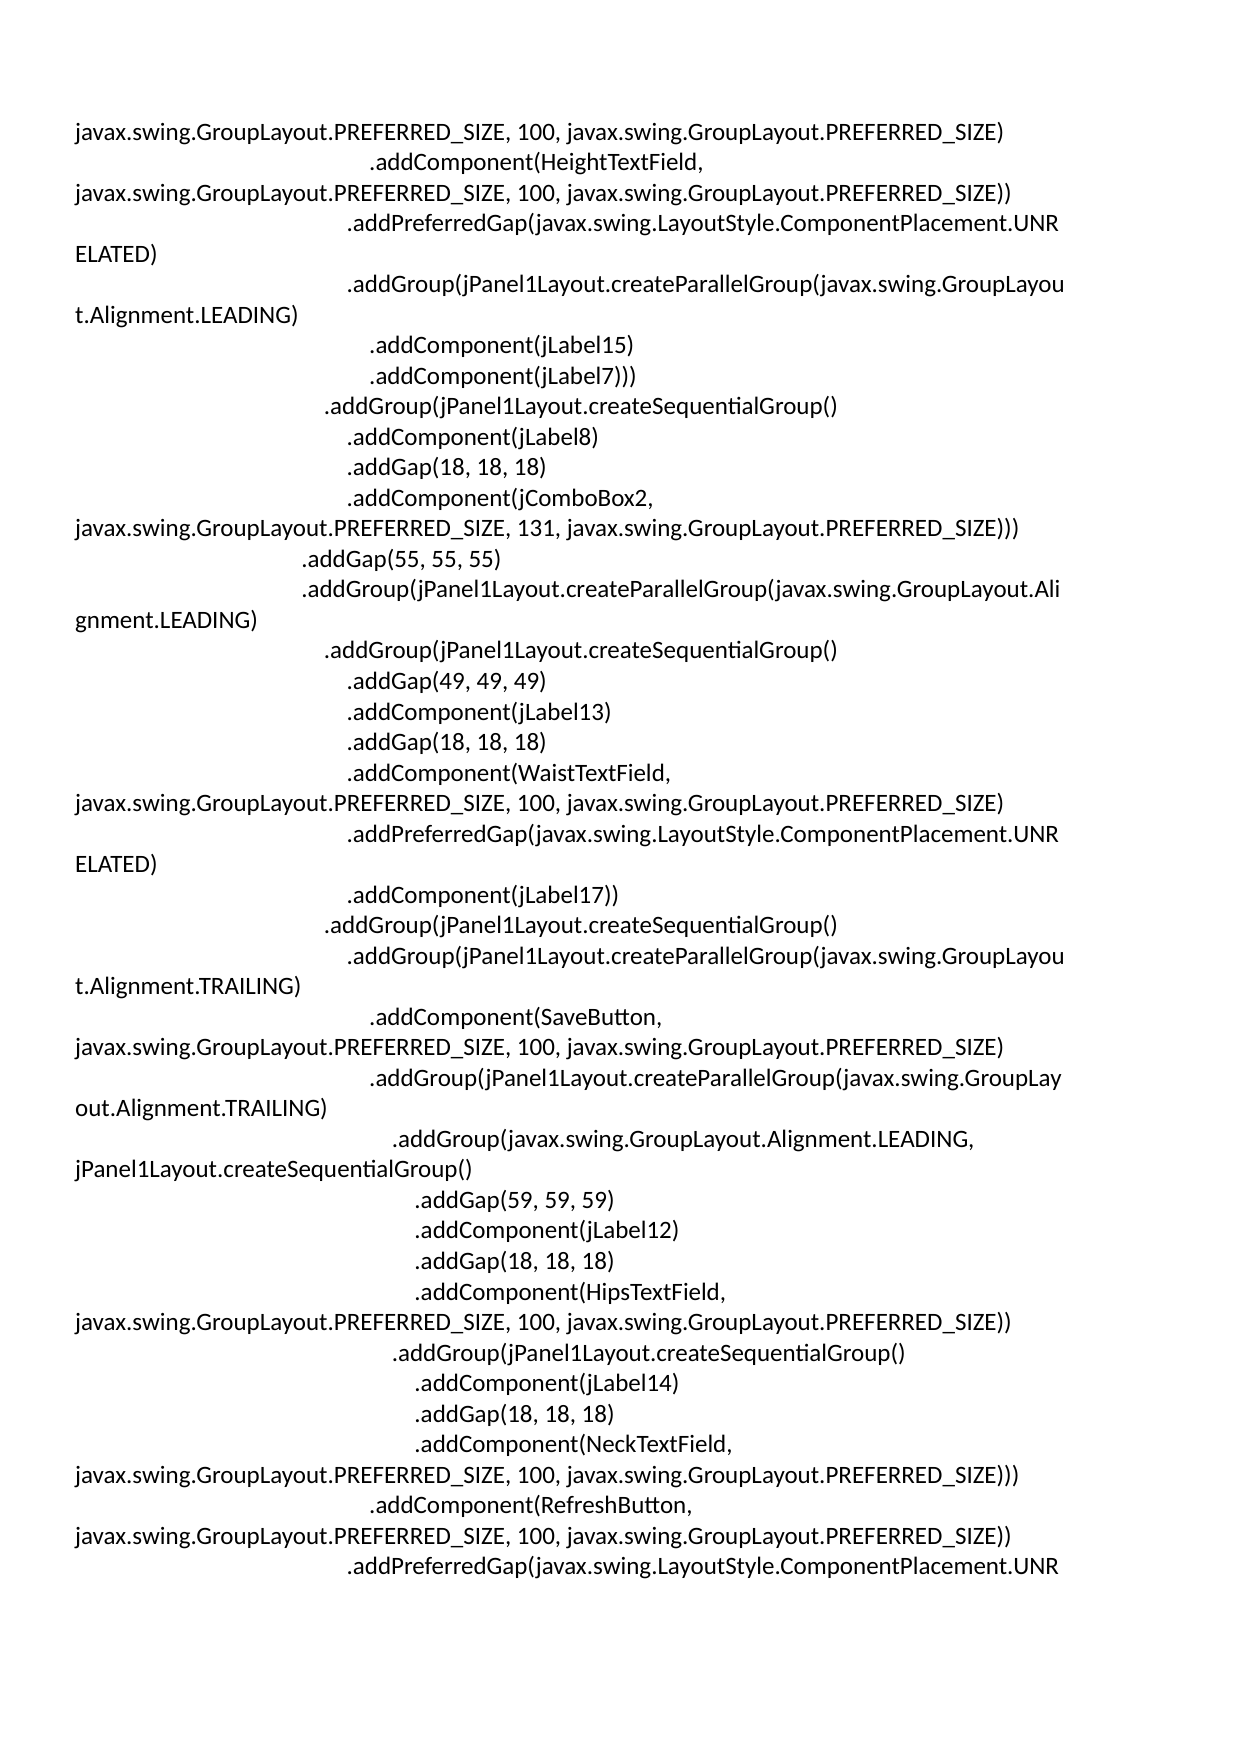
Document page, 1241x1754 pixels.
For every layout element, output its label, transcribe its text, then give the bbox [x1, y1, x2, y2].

text .addComponent(jLabel12) [75, 1214, 1067, 1245]
text .addGap(18, 18, 18) [75, 1245, 1067, 1276]
text .addGap(59, 59, 59) [75, 1184, 1067, 1214]
text .addComponent(jLabel8) [75, 421, 1067, 452]
text .addComponent(jLabel7))) [75, 360, 1067, 391]
text .addComponent(HeightTextField, javax.swing.GroupLayout.PREFERRED_SIZE, 100, javax.swing.GroupLayout.PREFERRED_SIZE)) [75, 146, 1067, 207]
text .addPreferredGap(javax.swing.LayoutStyle.ComponentPlacement.UNRELATED) [75, 207, 1067, 268]
text .addGap(55, 55, 55) [75, 543, 1067, 574]
text .addComponent(SaveButton, javax.swing.GroupLayout.PREFERRED_SIZE, 100, javax.swing.GroupLayout.PREFERRED_SIZE) [75, 1001, 1067, 1062]
text .addGroup(jPanel1Layout.createSequentialGroup() [75, 391, 1067, 421]
text .addGap(18, 18, 18) [75, 452, 1067, 482]
text .addGap(18, 18, 18) [75, 1398, 1067, 1428]
text .addGroup(jPanel1Layout.createSequentialGroup() [75, 909, 1067, 940]
text .addComponent(NeckTextField, javax.swing.GroupLayout.PREFERRED_SIZE, 100, javax.swing.GroupLayout.PREFERRED_SIZE))) [75, 1428, 1067, 1489]
text .addGroup(javax.swing.GroupLayout.Alignment.LEADING, jPanel1Layout.createSequentialGroup() [75, 1123, 1067, 1184]
text .addGroup(jPanel1Layout.createParallelGroup(javax.swing.GroupLayout.Alignment.TRAILING) [75, 940, 1067, 1001]
text javax.swing.GroupLayout.PREFERRED_SIZE, 100, javax.swing.GroupLayout.PREFERRED_SIZE) [75, 116, 1067, 146]
text .addGap(18, 18, 18) [75, 726, 1067, 757]
text .addComponent(HipsTextField, javax.swing.GroupLayout.PREFERRED_SIZE, 100, javax.swing.GroupLayout.PREFERRED_SIZE)) [75, 1276, 1067, 1337]
text .addPreferredGap(javax.swing.LayoutStyle.ComponentPlacement.UNR [75, 1550, 1067, 1581]
text .addPreferredGap(javax.swing.LayoutStyle.ComponentPlacement.UNRELATED) [75, 818, 1067, 879]
text .addComponent(jComboBox2, javax.swing.GroupLayout.PREFERRED_SIZE, 131, javax.swing.GroupLayout.PREFERRED_SIZE))) [75, 482, 1067, 543]
text .addGroup(jPanel1Layout.createSequentialGroup() [75, 635, 1067, 665]
text .addComponent(jLabel15) [75, 329, 1067, 360]
text .addGroup(jPanel1Layout.createParallelGroup(javax.swing.GroupLayout.Alignment.TRAILING) [75, 1062, 1067, 1123]
text .addGap(49, 49, 49) [75, 665, 1067, 696]
text .addComponent(jLabel17)) [75, 879, 1067, 909]
text .addGroup(jPanel1Layout.createParallelGroup(javax.swing.GroupLayout.Alignment.LEADING) [75, 268, 1067, 329]
text .addComponent(RefreshButton, javax.swing.GroupLayout.PREFERRED_SIZE, 100, javax.swing.GroupLayout.PREFERRED_SIZE)) [75, 1489, 1067, 1550]
text .addComponent(jLabel13) [75, 696, 1067, 726]
text .addComponent(WaistTextField, javax.swing.GroupLayout.PREFERRED_SIZE, 100, javax.swing.GroupLayout.PREFERRED_SIZE) [75, 757, 1067, 818]
text .addGroup(jPanel1Layout.createSequentialGroup() [75, 1337, 1067, 1367]
text .addGroup(jPanel1Layout.createParallelGroup(javax.swing.GroupLayout.Alignment.LEADING) [75, 574, 1067, 635]
text .addComponent(jLabel14) [75, 1367, 1067, 1398]
